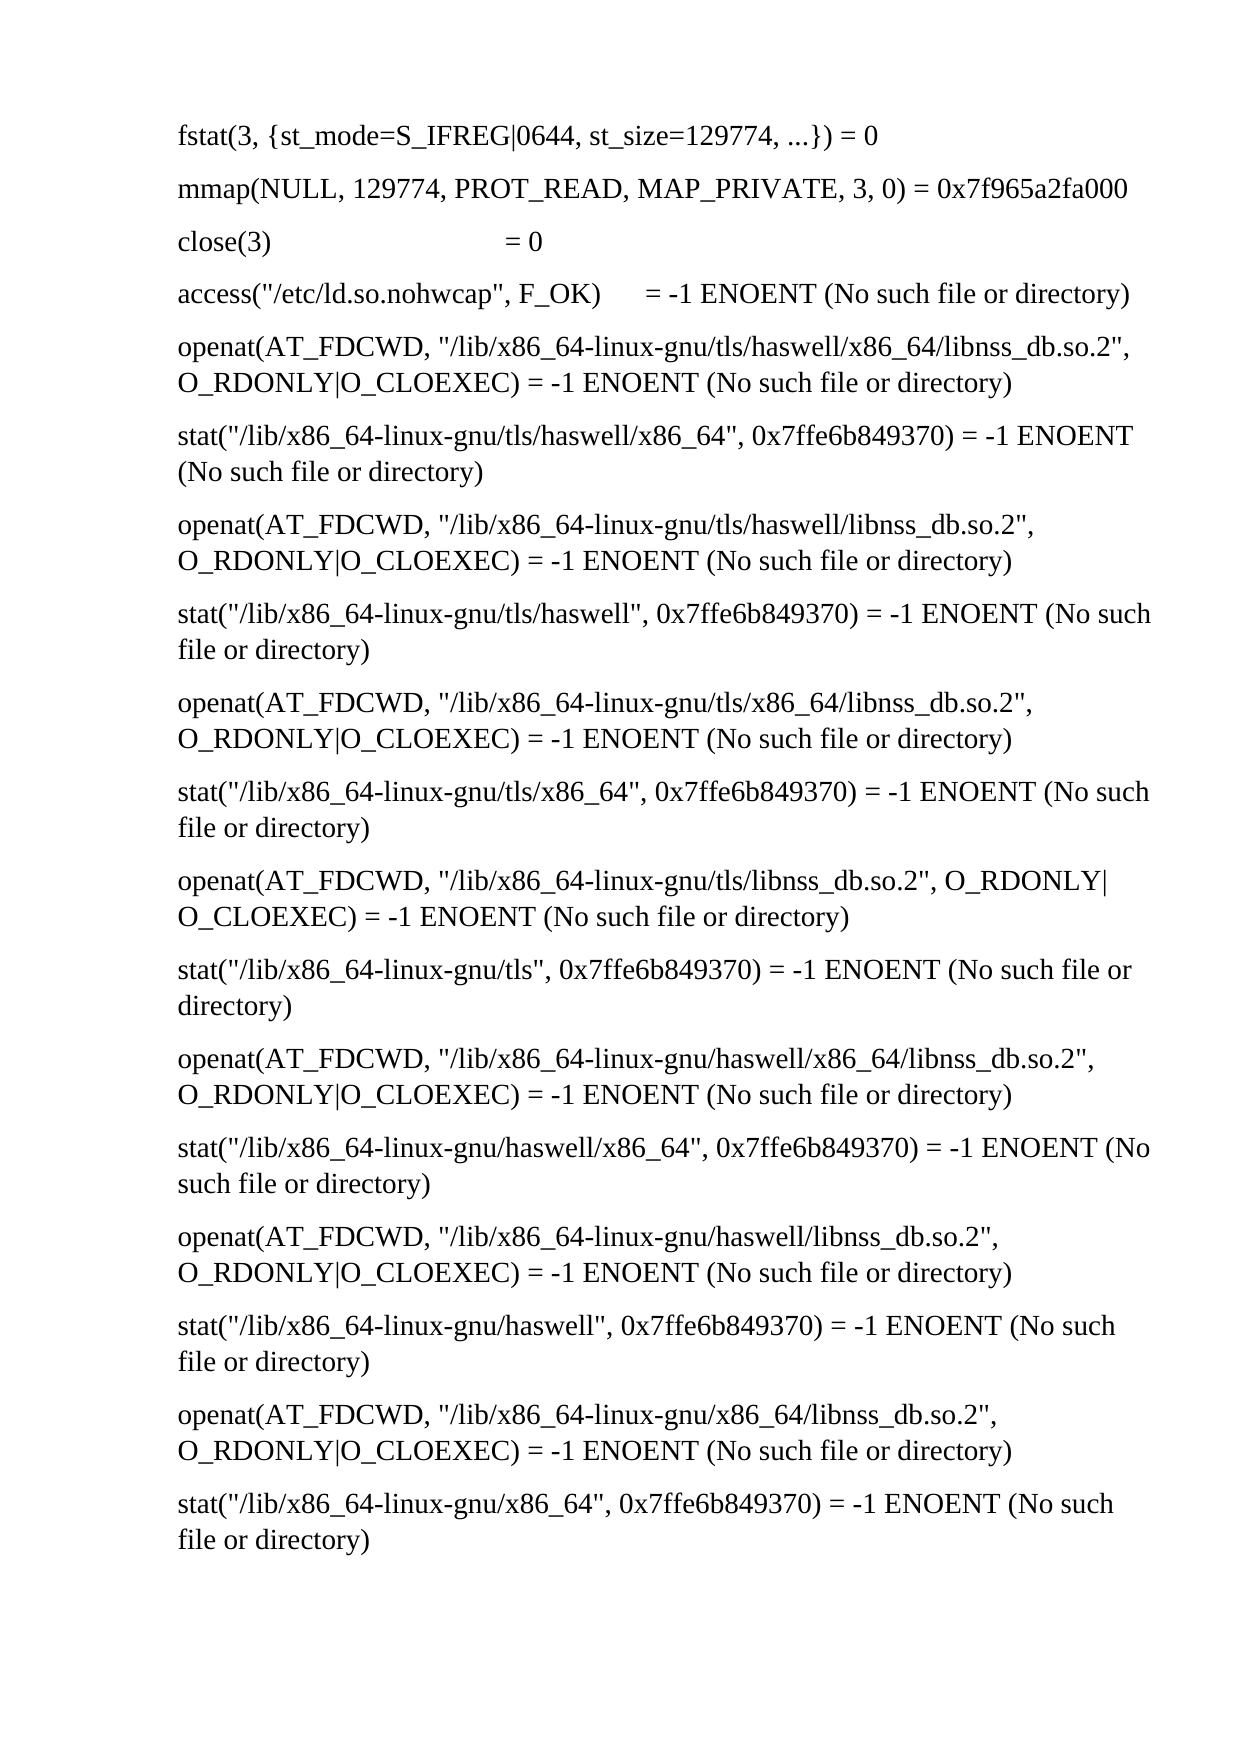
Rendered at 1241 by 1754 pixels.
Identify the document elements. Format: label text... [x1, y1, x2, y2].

text openat(AT_FDCWD, "/lib/x86_64-linux-gnu/x86_64/libnss_db.so.2", O_RDONLY|O_CLOEXEC) = -1 ENOENT (No such file or directory) [177, 1397, 1152, 1467]
text stat("/lib/x86_64-linux-gnu/tls/x86_64", 0x7ffe6b849370) = -1 ENOENT (No such file or directory) [177, 774, 1152, 844]
text openat(AT_FDCWD, "/lib/x86_64-linux-gnu/tls/x86_64/libnss_db.so.2", O_RDONLY|O_CLOEXEC) = -1 ENOENT (No such file or directory) [177, 685, 1152, 755]
text openat(AT_FDCWD, "/lib/x86_64-linux-gnu/haswell/x86_64/libnss_db.so.2", O_RDONLY|O_CLOEXEC) = -1 ENOENT (No such file or directory) [177, 1041, 1152, 1111]
text stat("/lib/x86_64-linux-gnu/x86_64", 0x7ffe6b849370) = -1 ENOENT (No such file or directory) [177, 1486, 1152, 1556]
text stat("/lib/x86_64-linux-gnu/tls/haswell", 0x7ffe6b849370) = -1 ENOENT (No such file or directory) [177, 596, 1152, 666]
text access("/etc/ld.so.nohwcap", F_OK) = -1 ENOENT (No such file or directory) [177, 277, 1152, 310]
text openat(AT_FDCWD, "/lib/x86_64-linux-gnu/tls/libnss_db.so.2", O_RDONLY|O_CLOEXEC) = -1 ENOENT (No such file or directory) [177, 863, 1152, 933]
text openat(AT_FDCWD, "/lib/x86_64-linux-gnu/haswell/libnss_db.so.2", O_RDONLY|O_CLOEXEC) = -1 ENOENT (No such file or directory) [177, 1219, 1152, 1289]
text mmap(NULL, 129774, PROT_READ, MAP_PRIVATE, 3, 0) = 0x7f965a2fa000 [177, 171, 1152, 204]
text openat(AT_FDCWD, "/lib/x86_64-linux-gnu/tls/haswell/libnss_db.so.2", O_RDONLY|O_CLOEXEC) = -1 ENOENT (No such file or directory) [177, 507, 1152, 577]
text openat(AT_FDCWD, "/lib/x86_64-linux-gnu/tls/haswell/x86_64/libnss_db.so.2", O_RDONLY|O_CLOEXEC) = -1 ENOENT (No such file or directory) [177, 329, 1152, 399]
text stat("/lib/x86_64-linux-gnu/haswell", 0x7ffe6b849370) = -1 ENOENT (No such file or directory) [177, 1308, 1152, 1378]
text close(3) = 0 [177, 224, 1152, 257]
text stat("/lib/x86_64-linux-gnu/haswell/x86_64", 0x7ffe6b849370) = -1 ENOENT (No such file or directory) [177, 1130, 1152, 1200]
text stat("/lib/x86_64-linux-gnu/tls", 0x7ffe6b849370) = -1 ENOENT (No such file or directory) [177, 952, 1152, 1022]
text fstat(3, {st_mode=S_IFREG|0644, st_size=129774, ...}) = 0 [177, 118, 1152, 152]
text stat("/lib/x86_64-linux-gnu/tls/haswell/x86_64", 0x7ffe6b849370) = -1 ENOENT (No such file or directory) [177, 418, 1152, 488]
